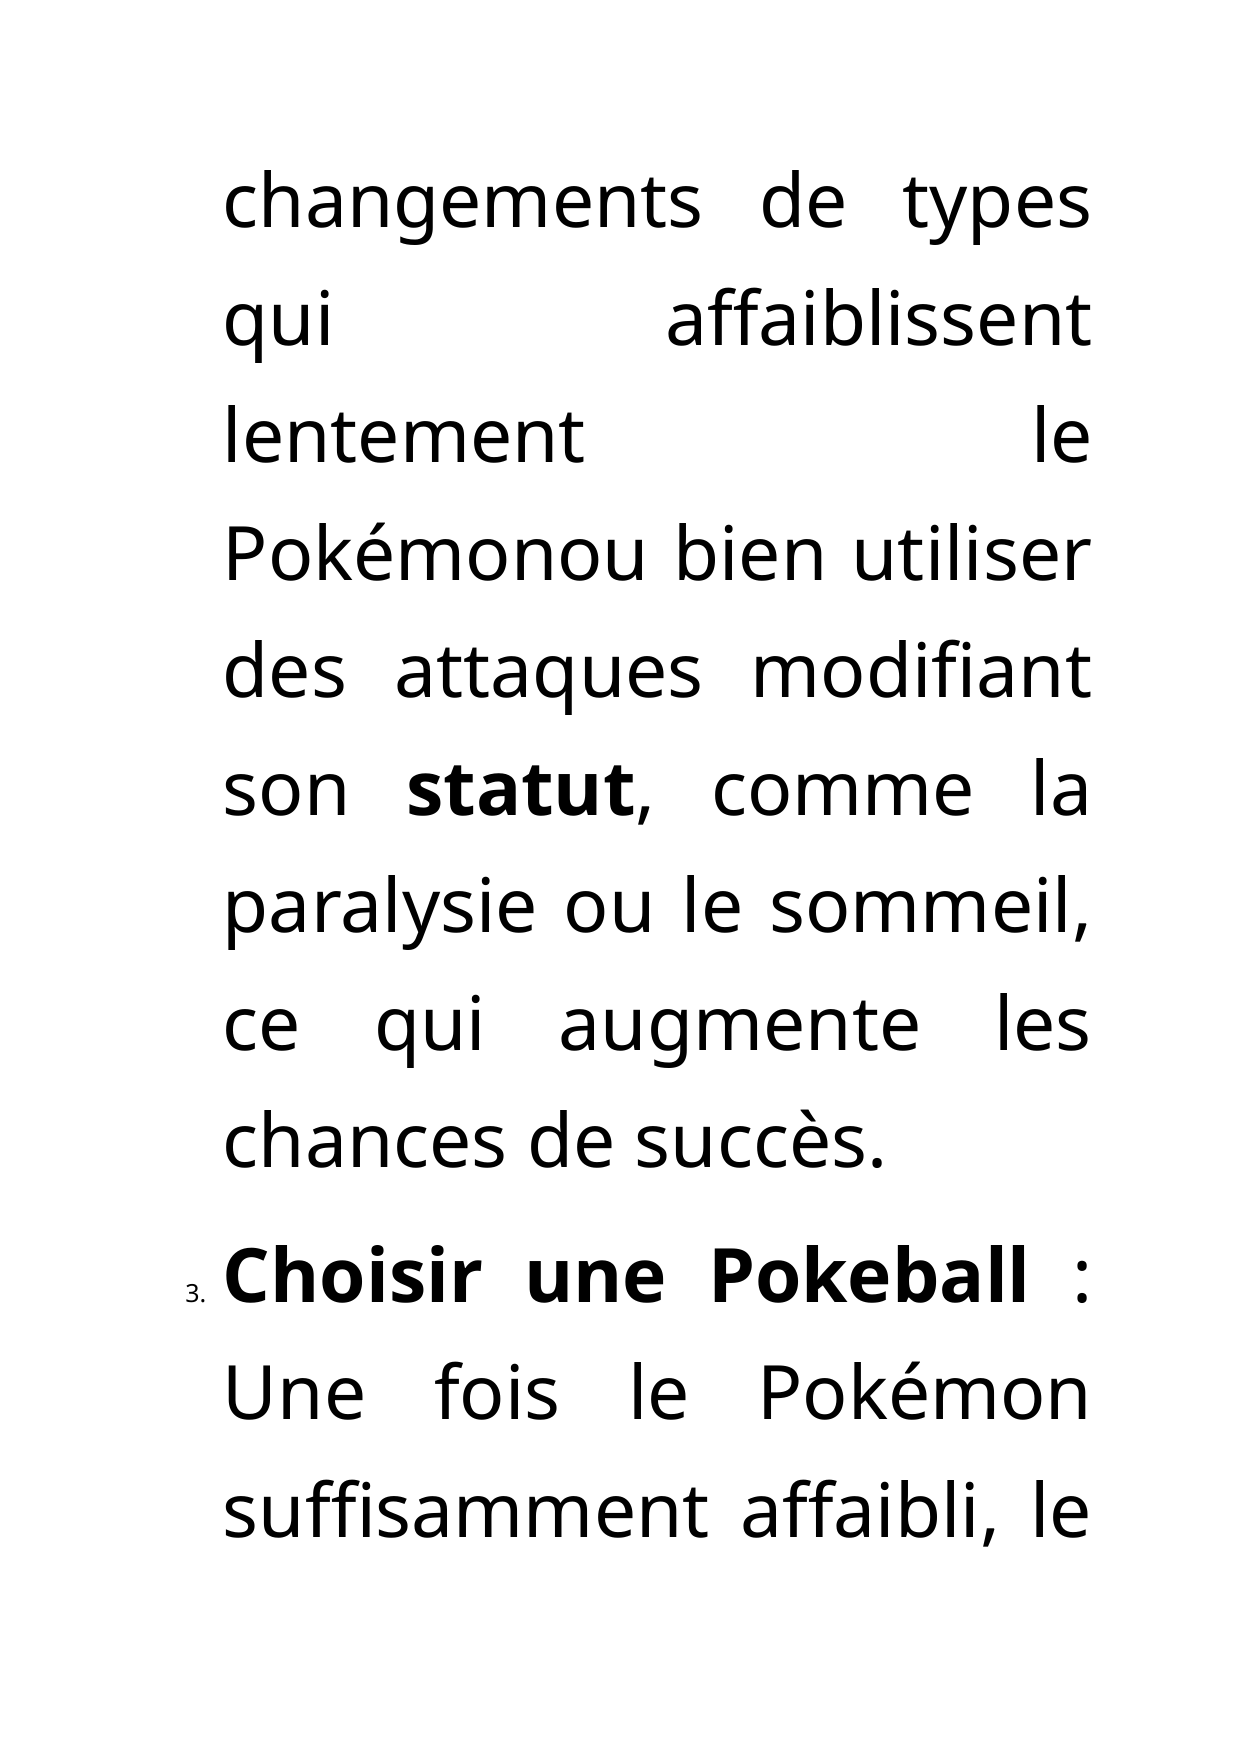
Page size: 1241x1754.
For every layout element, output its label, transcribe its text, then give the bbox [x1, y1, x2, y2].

list changements de types qui affaiblissent lentement le Pokémonou bien utiliser des attaques modifiant son statut, comme la paralysie ou le sommeil, ce qui augmente les chances de succès. [185, 148, 1093, 1190]
list Choisir une Pokeball : Une fois le Pokémon suffisamment affaibli, le [185, 1222, 1093, 1559]
